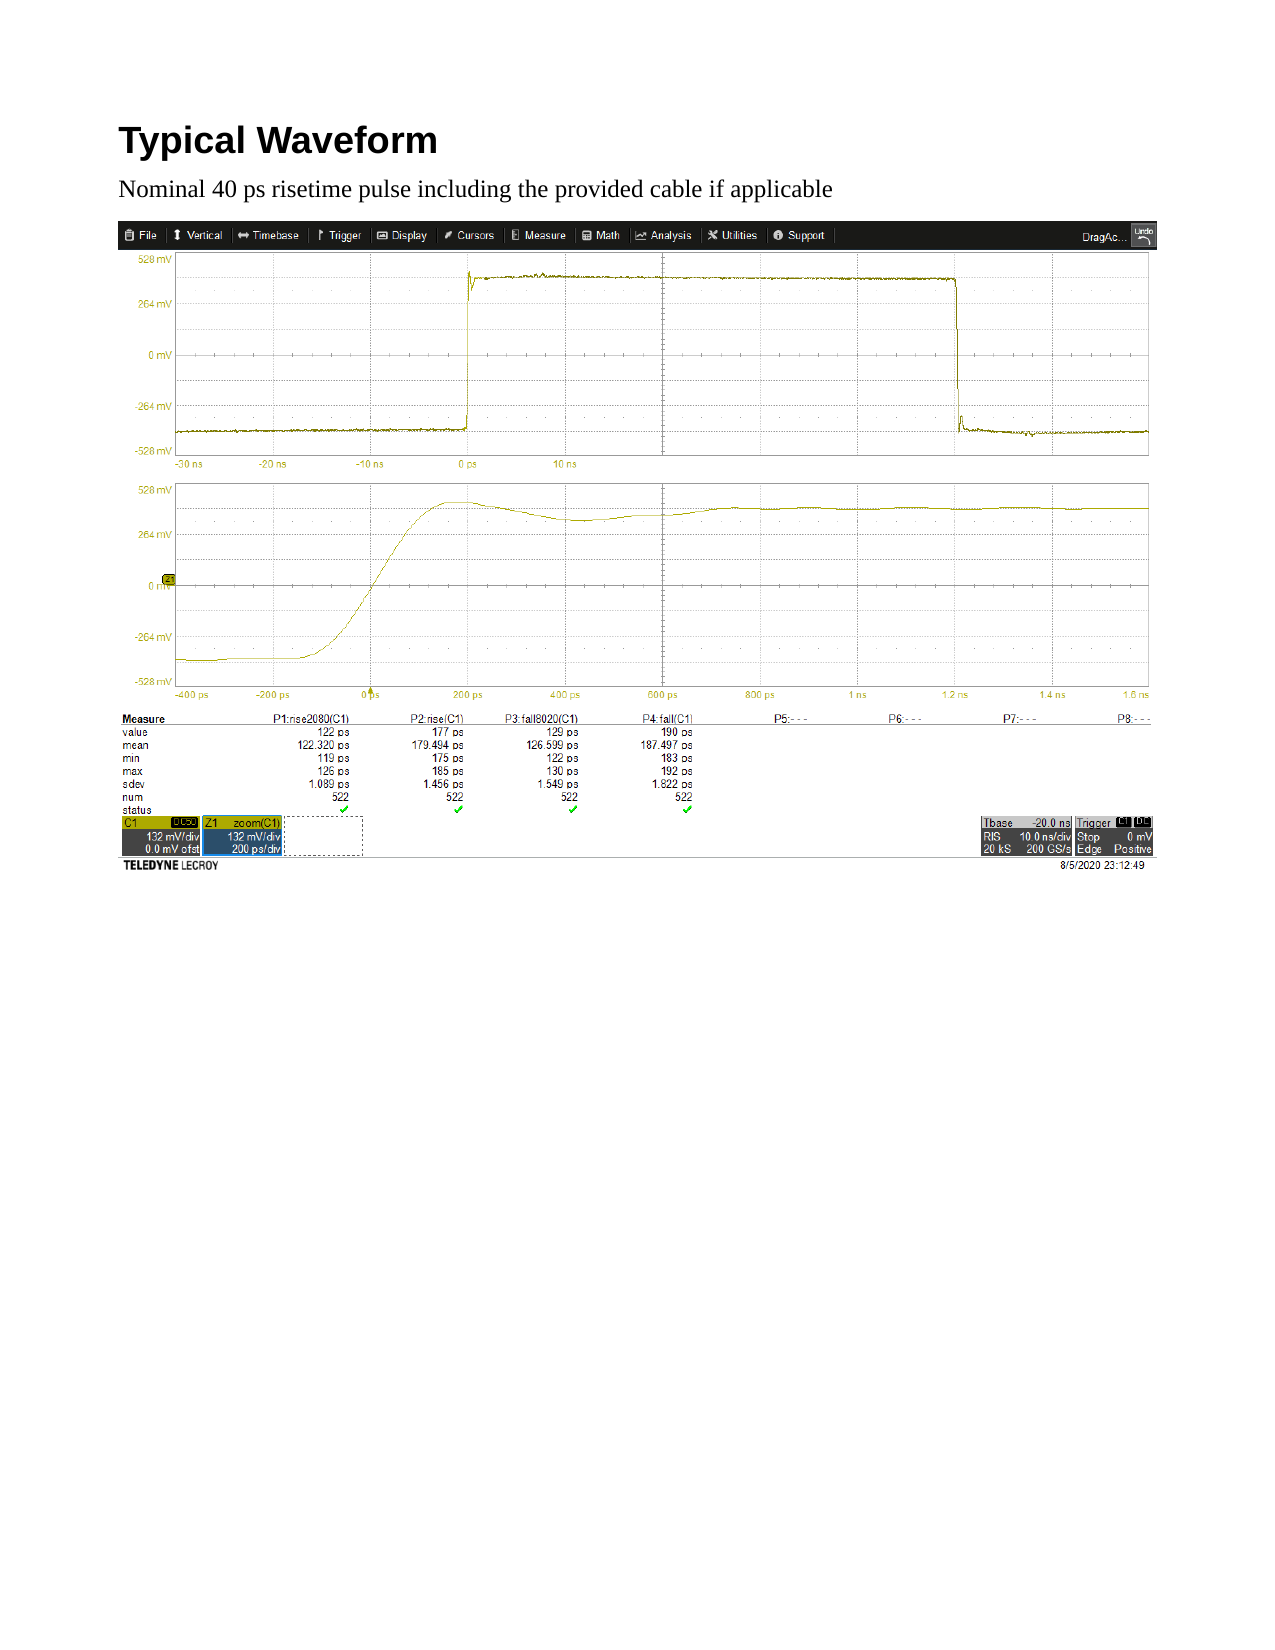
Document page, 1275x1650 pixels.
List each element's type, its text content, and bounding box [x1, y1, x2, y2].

picture [118, 221, 1157, 871]
subtitle Nominal 40 ps risetime pulse including the provided cable if applicable [118, 174, 1157, 203]
subtitle Typical Waveform [118, 118, 1157, 162]
